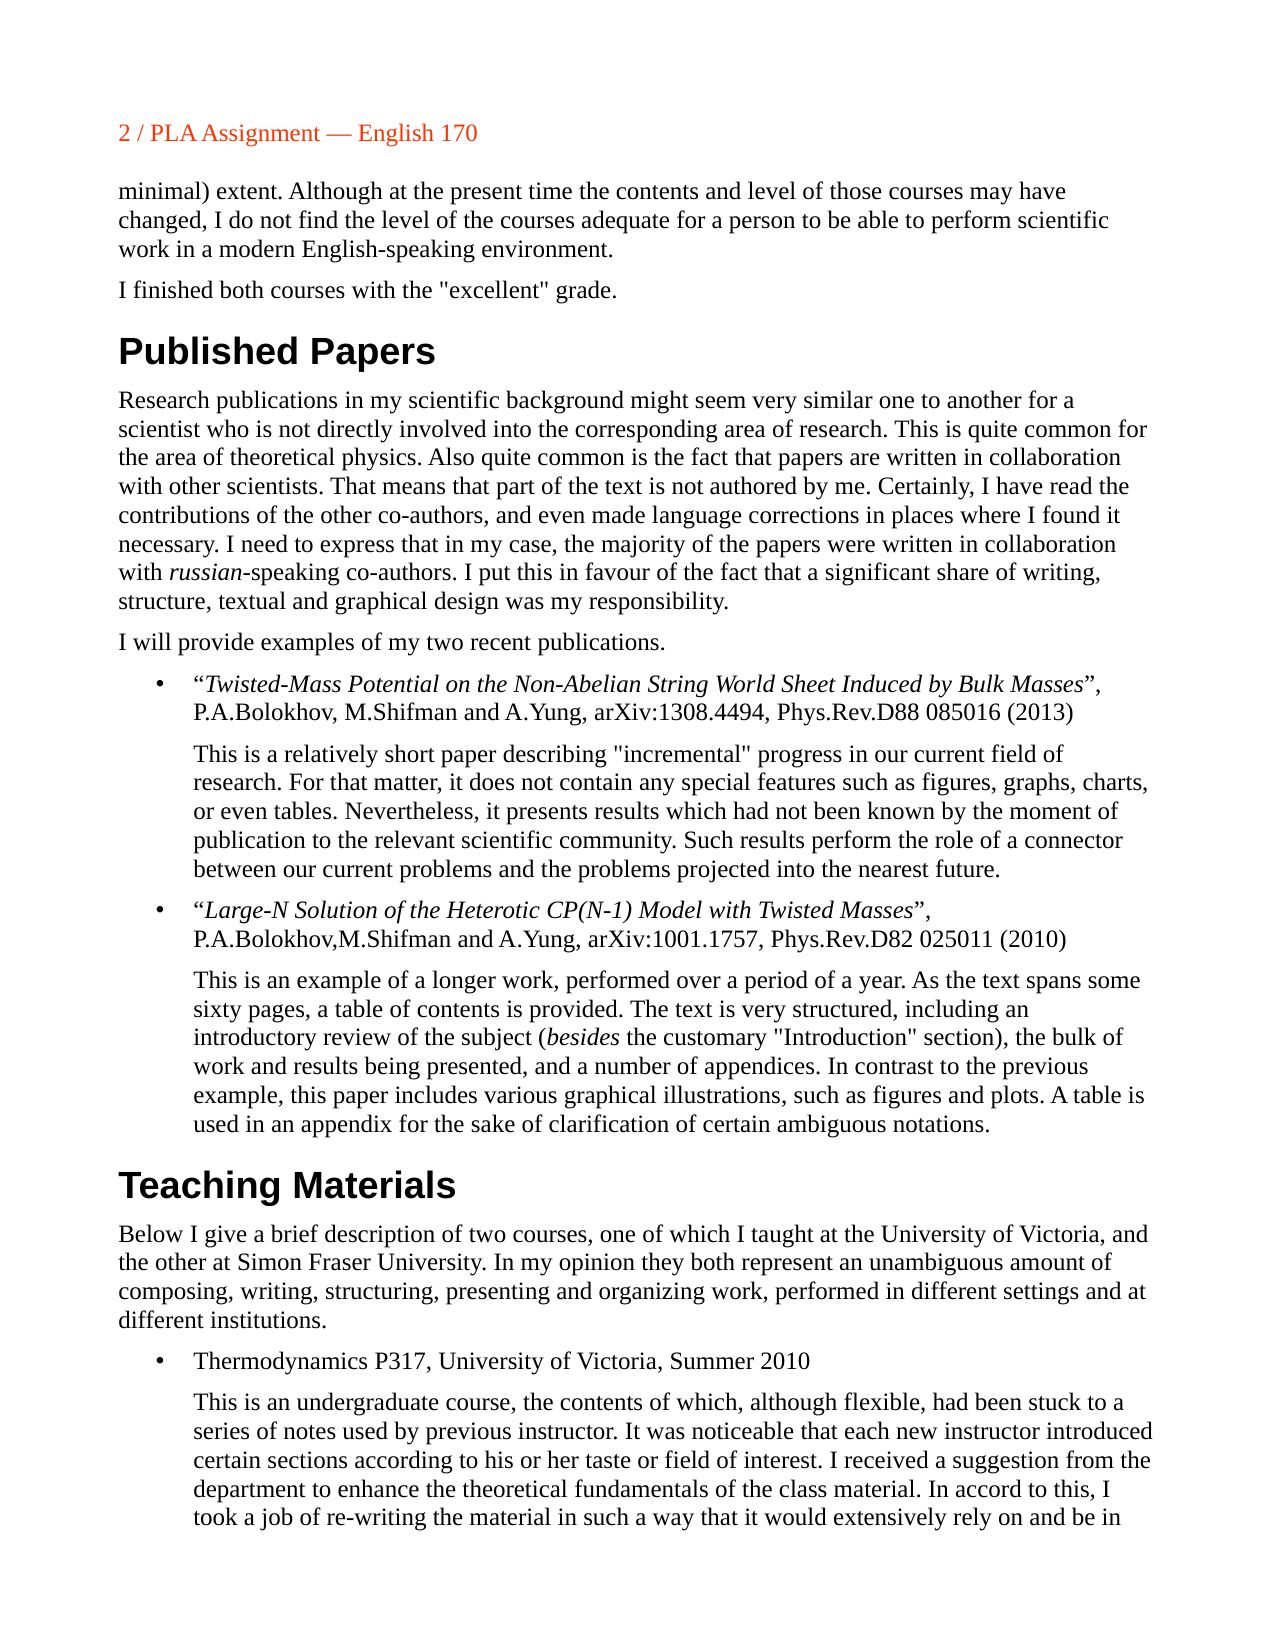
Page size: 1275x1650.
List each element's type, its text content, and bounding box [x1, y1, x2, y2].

list “Large-N Solution of the Heterotic CP(N-1) Model with Twisted Masses”, P.A.Bolokhov,M.Shifman and A.Yung, arXiv:1001.1757, Phys.Rev.D82 025011 (2010) [156, 895, 1157, 952]
list This is an undergraduate course, the contents of which, although flexible, had been stuck to a series of notes used by previous instructor. It was noticeable that each new instructor introduced certain sections according to his or her taste or field of interest. I received a suggestion from the department to enhance the theoretical fundamentals of the class material. In accord to this, I took a job of re-writing the material in such a way that it would extensively rely on and be in [156, 1387, 1157, 1531]
list “Twisted-Mass Potential on the Non-Abelian String World Sheet Induced by Bulk Masses”, P.A.Bolokhov, M.Shifman and A.Yung, arXiv:1308.4494, Phys.Rev.D88 085016 (2013) [156, 669, 1157, 726]
subtitle Teaching Materials [118, 1162, 1157, 1206]
text I finished both courses with the "excellent" grade. [118, 275, 1157, 304]
subtitle Published Papers [118, 329, 1157, 372]
text minimal) extent. Although at the present time the contents and level of those courses may have changed, I do not find the level of the courses adequate for a person to be able to perform scientific work in a modern English-speaking environment. [118, 176, 1157, 263]
text Below I give a brief description of two courses, one of which I taught at the University of Victoria, and the other at Simon Fraser University. In my opinion they both represent an unambiguous amount of composing, writing, structuring, presenting and organizing work, performed in different settings and at different institutions. [118, 1219, 1157, 1334]
text Research publications in my scientific background might seem very similar one to another for a scientist who is not directly involved into the corresponding area of research. This is quite common for the area of theoretical physics. Also quite common is the fact that papers are written in collaboration with other scientists. That means that part of the text is not authored by me. Certainly, I have read the contributions of the other co-authors, and even made language corrections in places where I found it necessary. I need to express that in my case, the majority of the papers were written in collaboration with russian-speaking co-authors. I put this in favour of the fact that a significant share of writing, structure, textual and graphical design was my responsibility. [118, 385, 1157, 615]
list This is an example of a longer work, performed over a period of a year. As the text spans some sixty pages, a table of contents is provided. The text is very structured, including an introductory review of the subject (besides the customary "Introduction" section), the bulk of work and results being presented, and a number of appendices. In contrast to the previous example, this paper includes various graphical illustrations, such as figures and plots. A table is used in an appendix for the sake of clarification of certain ambiguous notations. [156, 965, 1157, 1137]
list Thermodynamics P317, University of Victoria, Summer 2010 [156, 1346, 1157, 1375]
text I will provide examples of my two recent publications. [118, 627, 1157, 656]
list This is a relatively short paper describing "incremental" progress in our current field of research. For that matter, it does not contain any special features such as figures, graphs, charts, or even tables. Nevertheless, it presents results which had not been known by the moment of publication to the relevant scientific community. Such results perform the role of a connector between our current problems and the problems projected into the nearest future. [156, 739, 1157, 882]
